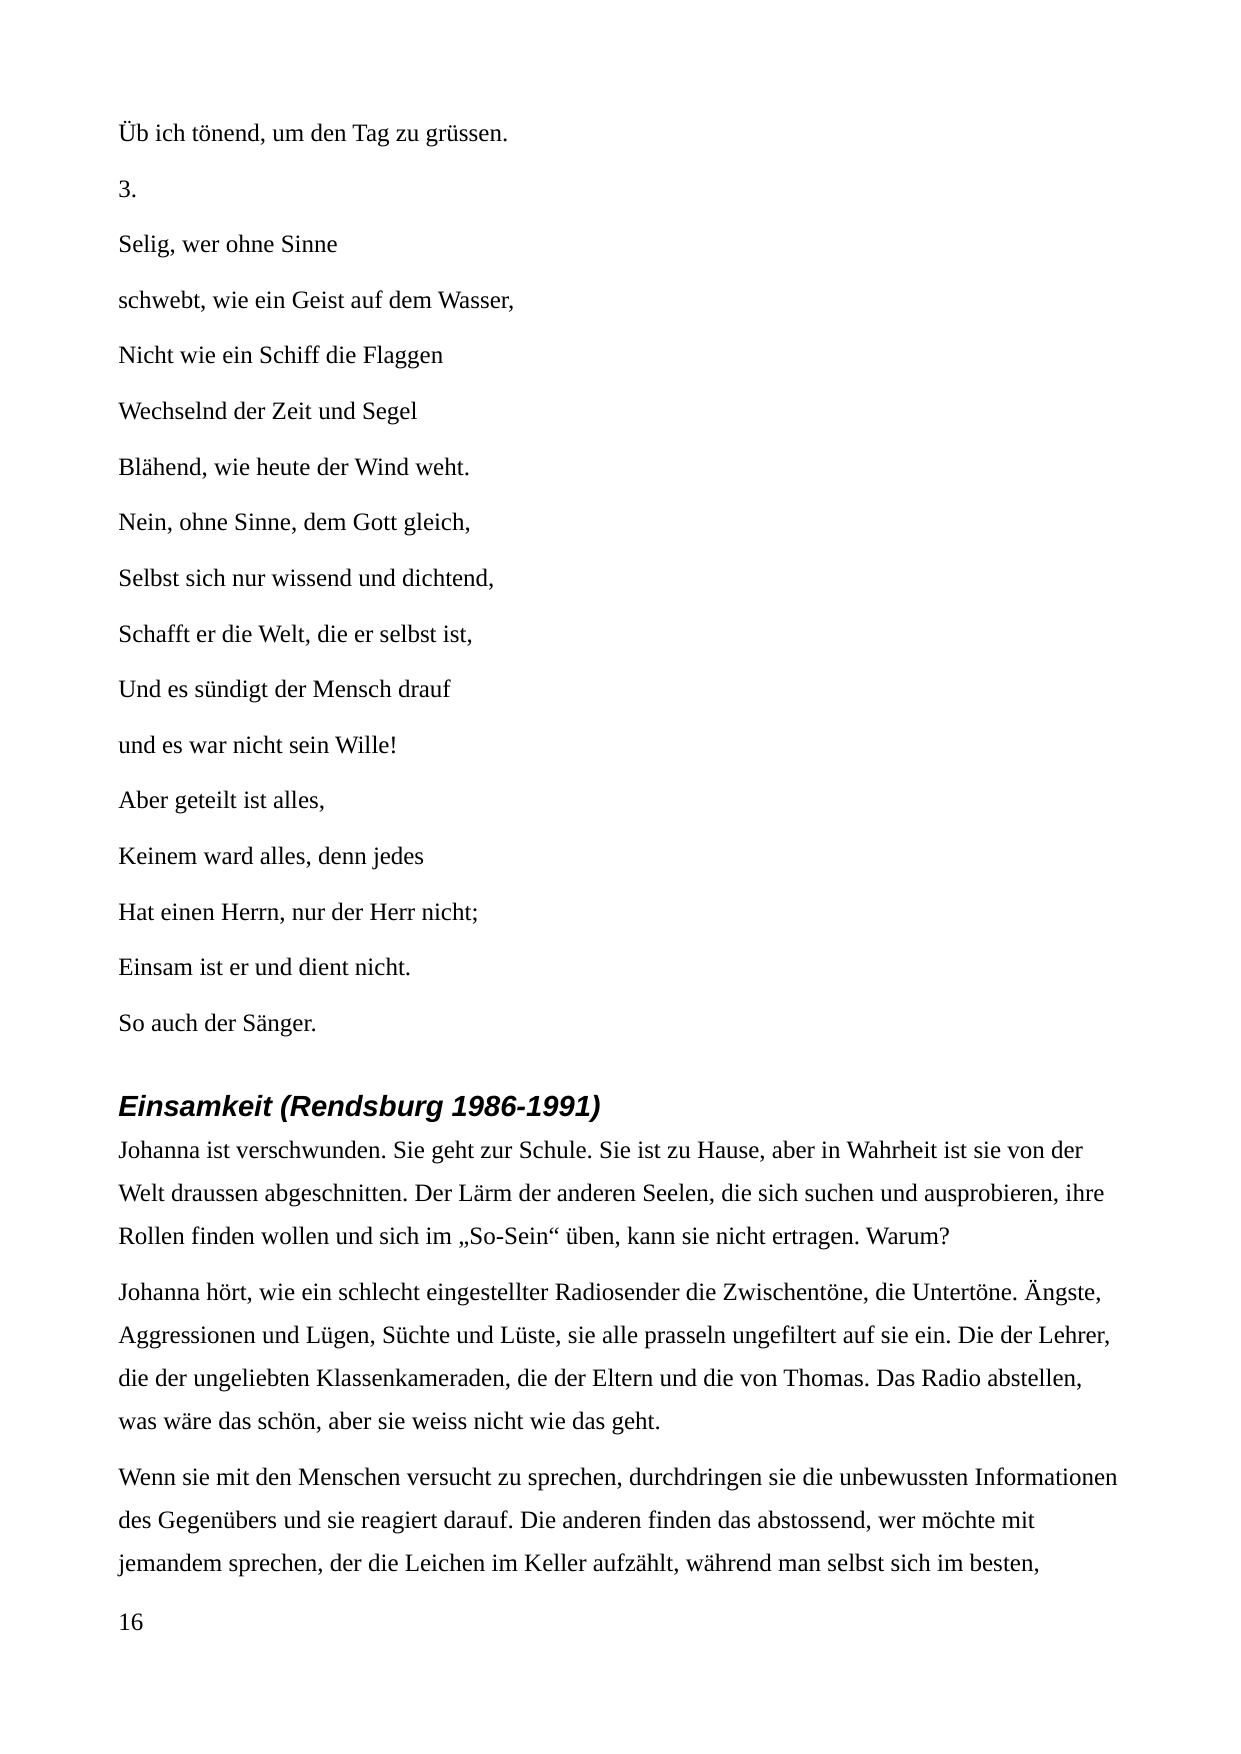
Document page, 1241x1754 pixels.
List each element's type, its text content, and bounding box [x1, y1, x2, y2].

text Selbst sich nur wissend und dichtend, [118, 563, 1122, 592]
text Selig, wer ohne Sinne [118, 229, 1122, 258]
text Wechselnd der Zeit und Segel [118, 396, 1122, 425]
text schwebt, wie ein Geist auf dem Wasser, [118, 285, 1122, 314]
subtitle Einsamkeit (Rendsburg 1986-1991) [118, 1089, 1122, 1122]
text Aber geteilt ist alles, [118, 786, 1122, 814]
text Johanna ist verschwunden. Sie geht zur Schule. Sie ist zu Hause, aber in Wahrheit ist sie von der Welt draussen abgeschnitten. Der Lärm der anderen Seelen, die sich suchen und ausprobieren, ihre Rollen finden wollen und sich im „So-Sein“ üben, kann sie nicht ertragen. Warum? [118, 1135, 1122, 1250]
text Nicht wie ein Schiff die Flaggen [118, 341, 1122, 369]
text Keinem ward alles, denn jedes [118, 841, 1122, 870]
text Schafft er die Welt, die er selbst ist, [118, 619, 1122, 647]
text Üb ich tönend, um den Tag zu grüssen. [118, 118, 1122, 147]
text 3. [118, 174, 1122, 202]
text Wenn sie mit den Menschen versucht zu sprechen, durchdringen sie die unbewussten Informationen des Gegenübers und sie reagiert darauf. Die anderen finden das abstossend, wer möchte mit jemandem sprechen, der die Leichen im Keller aufzählt, während man selbst sich im besten, [118, 1462, 1122, 1577]
text Einsam ist er und dient nicht. [118, 952, 1122, 981]
text Nein, ohne Sinne, dem Gott gleich, [118, 507, 1122, 536]
text und es war nicht sein Wille! [118, 730, 1122, 759]
text Und es sündigt der Mensch drauf [118, 674, 1122, 703]
text So auch der Sänger. [118, 1008, 1122, 1037]
text Blähend, wie heute der Wind weht. [118, 452, 1122, 481]
text Johanna hört, wie ein schlecht eingestellter Radiosender die Zwischentöne, die Untertöne. Ängste, Aggressionen und Lügen, Süchte und Lüste, sie alle prasseln ungefiltert auf sie ein. Die der Lehrer, die der ungeliebten Klassenkameraden, die der Eltern und die von Thomas. Das Radio abstellen, was wäre das schön, aber sie weiss nicht wie das geht. [118, 1277, 1122, 1435]
text Hat einen Herrn, nur der Herr nicht; [118, 897, 1122, 926]
